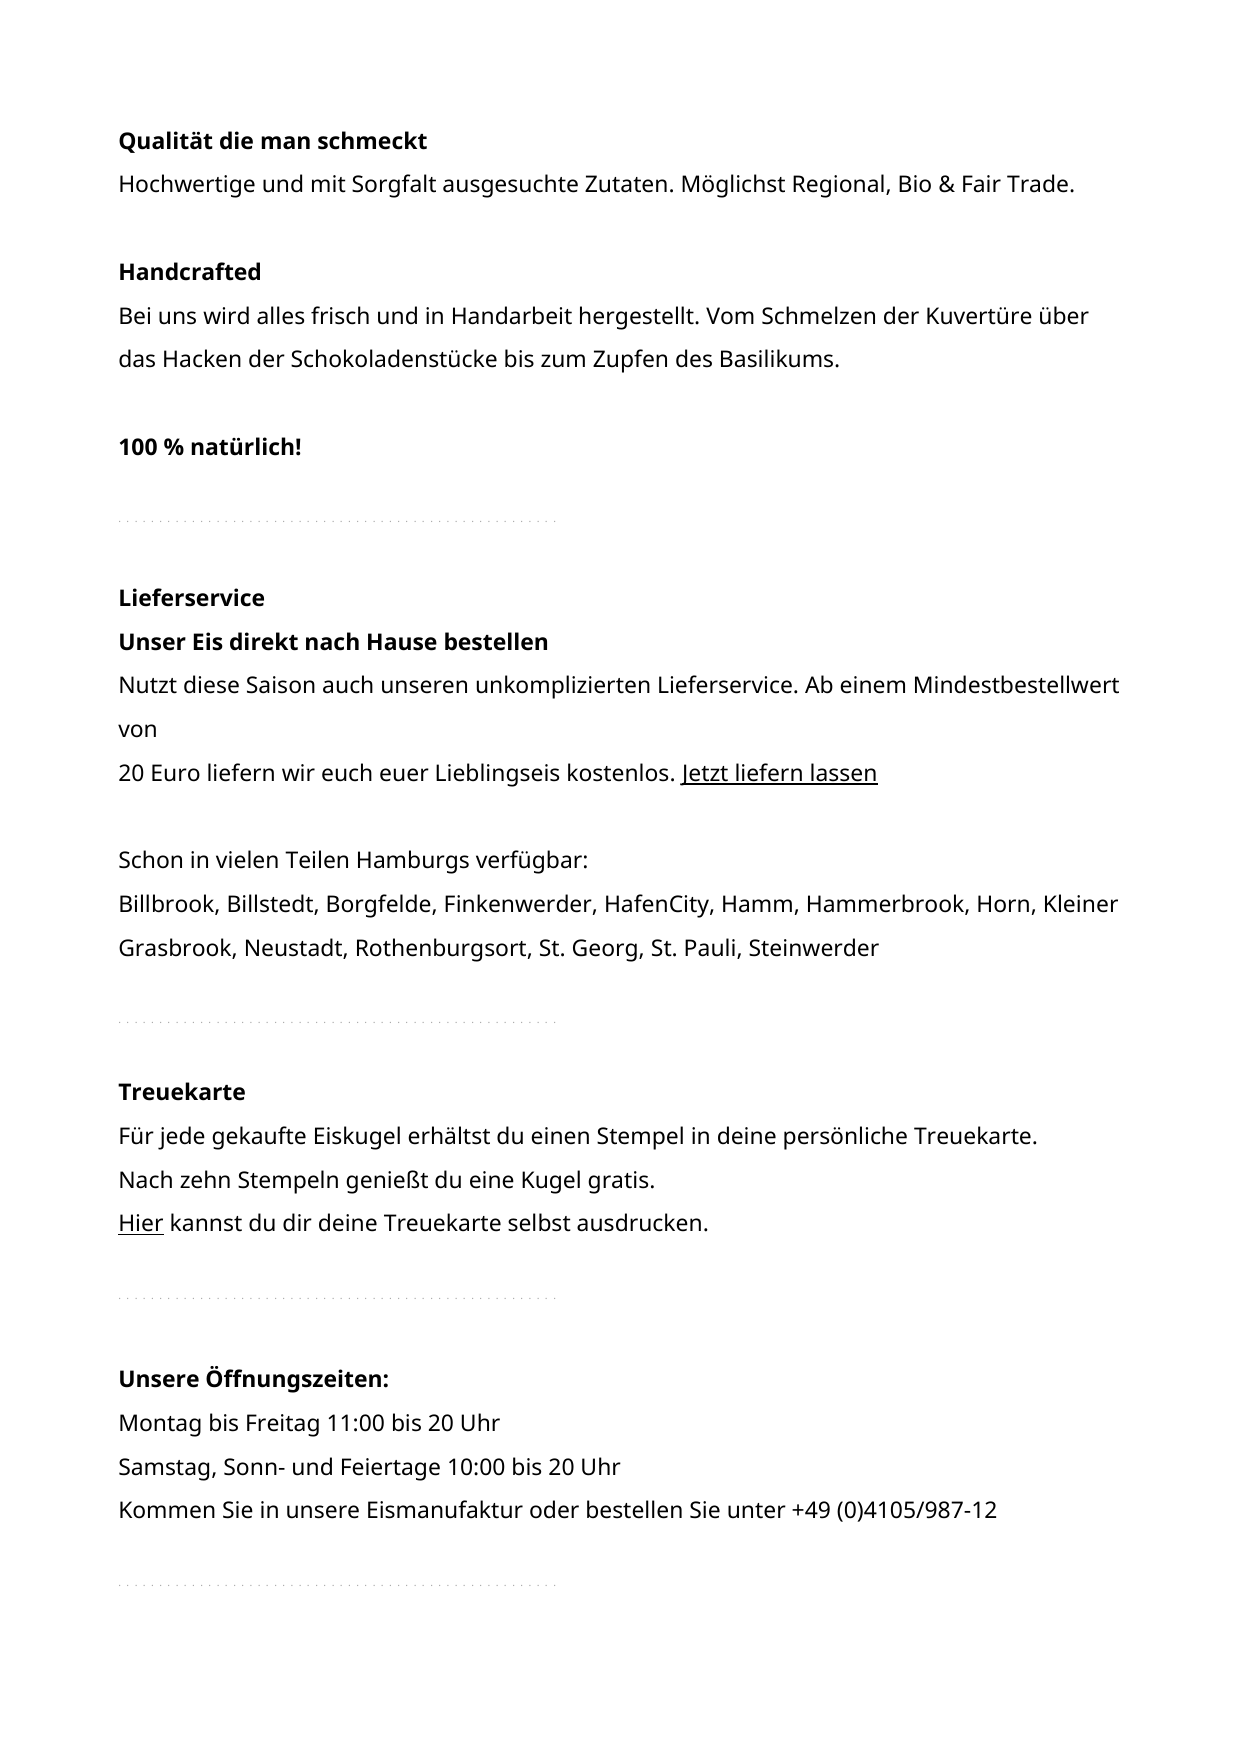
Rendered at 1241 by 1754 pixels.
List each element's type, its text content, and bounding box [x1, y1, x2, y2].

text Qualität die man schmeckt [118, 124, 1122, 156]
text Kommen Sie in unsere Eismanufaktur oder bestellen Sie unter +49 (0)4105/987-12 [118, 1494, 1122, 1526]
text Unsere Öffnungszeiten: Montag bis Freitag 11:00 bis 20 Uhr Samstag, Sonn- und Feiertage 10:00 bis 20 Uhr [118, 1363, 1122, 1482]
text Hochwertige und mit Sorgfalt ausgesuchte Zutaten. Möglichst Regional, Bio & Fair Trade. Handcrafted [118, 168, 1122, 287]
text . . . . . . . . . . . . . . . . . . . . . . . . . . . . . . . . . . . . . . . . . . . . . . . . . . . . . . [118, 1251, 1122, 1350]
text Treuekarte Für jede gekaufte Eiskugel erhältst du einen Stempel in deine persönliche Treuekarte. Nach zehn Stempeln genießt du eine Kugel gratis. Hier kannst du dir deine Treuekarte selbst ausdrucken. [118, 1032, 1122, 1238]
text . . . . . . . . . . . . . . . . . . . . . . . . . . . . . . . . . . . . . . . . . . . . . . . . . . . . . . [118, 976, 1122, 1027]
text . . . . . . . . . . . . . . . . . . . . . . . . . . . . . . . . . . . . . . . . . . . . . . . . . . . . . . [118, 1538, 1122, 1589]
text Bei uns wird alles frisch und in Handarbeit hergestellt. Vom Schmelzen der Kuvertüre über das Hacken der Schokoladenstücke bis zum Zupfen des Basilikums. 100 % natürlich! . . . . . . . . . . . . . . . . . . . . . . . . . . . . . . . . . . . . . . . . . . . . . . . . . . . . . . Lieferservice Unser Eis direkt nach Hause bestellen Nutzt diese Saison auch unseren unkomplizierten Lieferservice. Ab einem Mindestbestellwert von 20 Euro liefern wir euch euer Lieblingseis kostenlos. Jetzt liefern lassen Schon in vielen Teilen Hamburgs verfügbar: Billbrook, Billstedt, Borgfelde, Finkenwerder, HafenCity, Hamm, Hammerbrook, Horn, Kleiner Grasbrook, Neustadt, Rothenburgsort, St. Georg, St. Pauli, Steinwerder [118, 299, 1122, 963]
